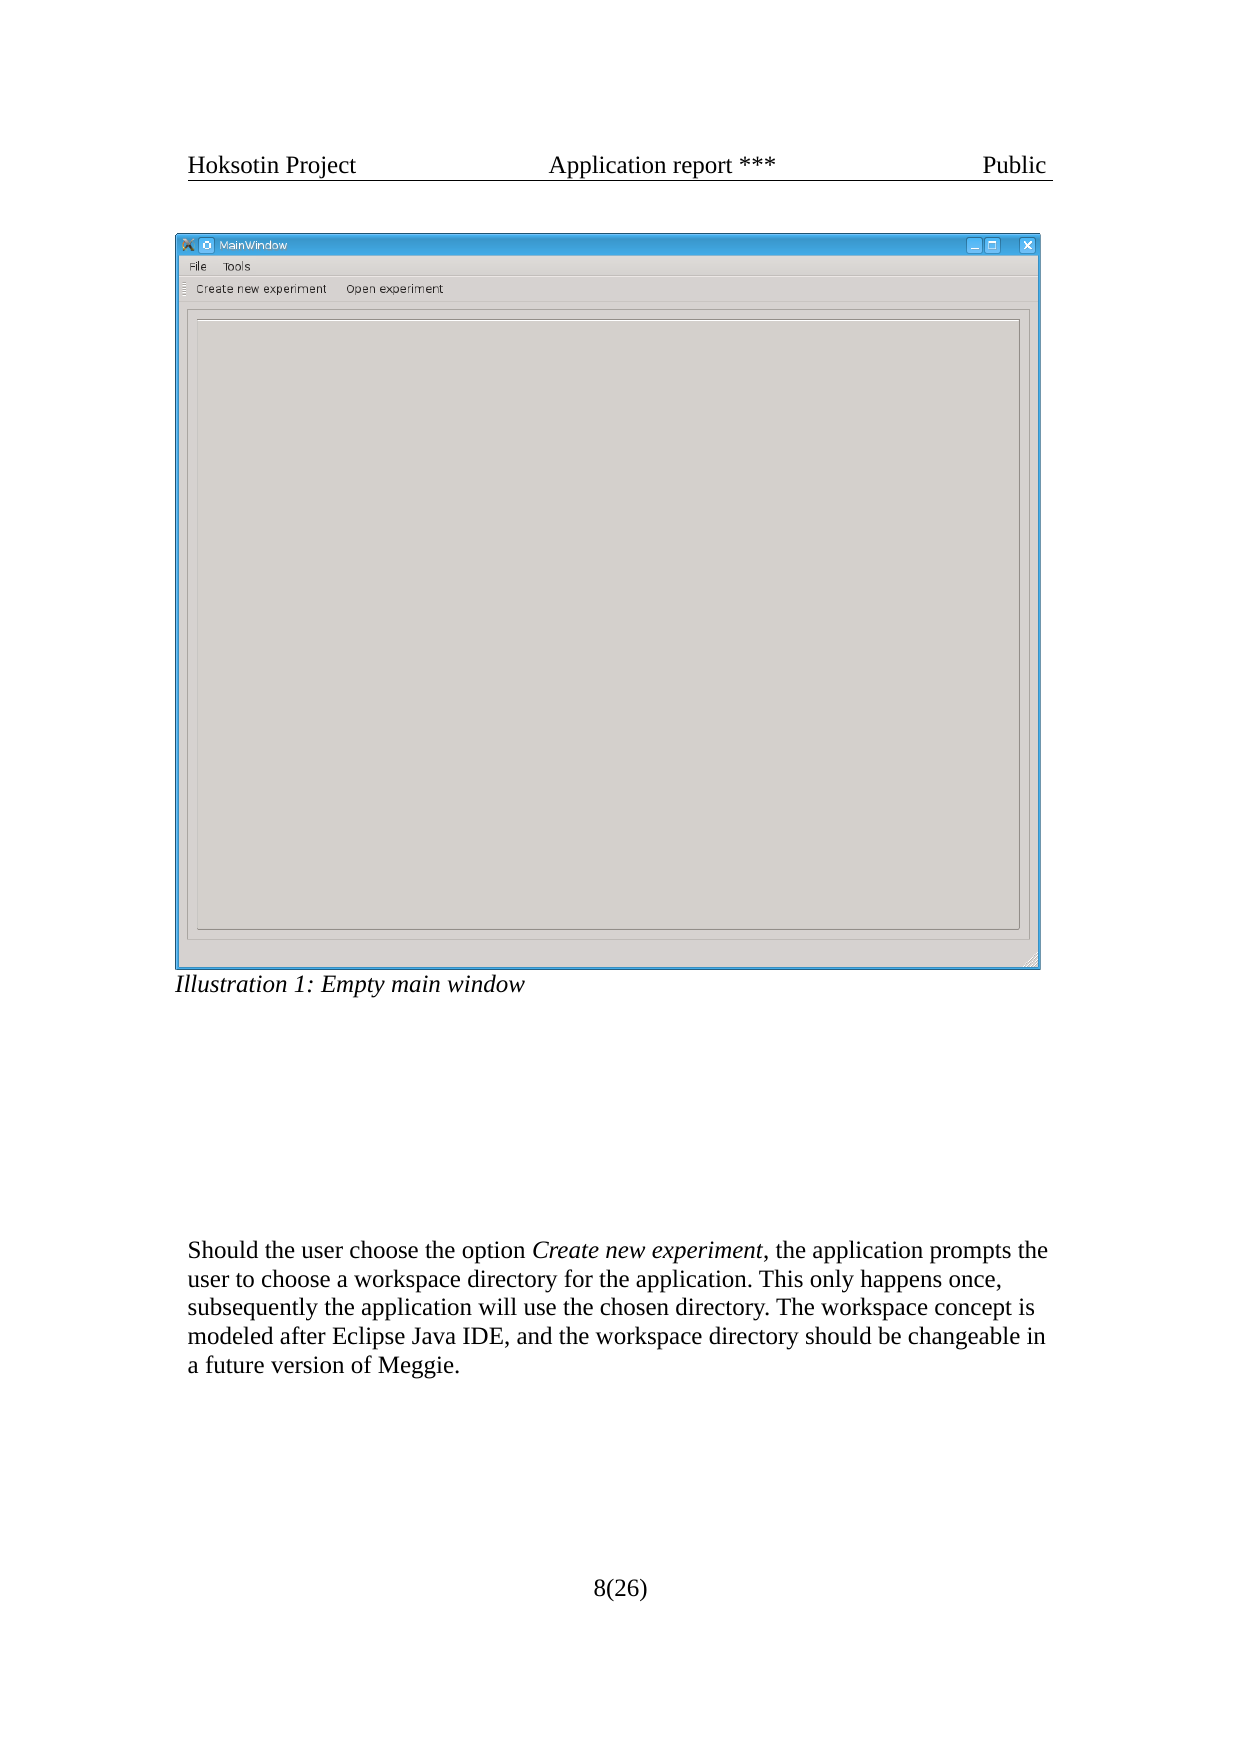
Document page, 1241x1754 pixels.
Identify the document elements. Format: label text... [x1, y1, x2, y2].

picture [175, 233, 1041, 970]
text Should the user choose the option Create new experiment, the application prompts the user to choose a workspace directory for the application. This only happens once, subsequently the application will use the chosen directory. The workspace concept is modeled after Eclipse Java IDE, and the workspace directory should be changeable in a future version of Meggie. [187, 1235, 1053, 1379]
text Illustration 1: Empty main window [175, 233, 1214, 998]
